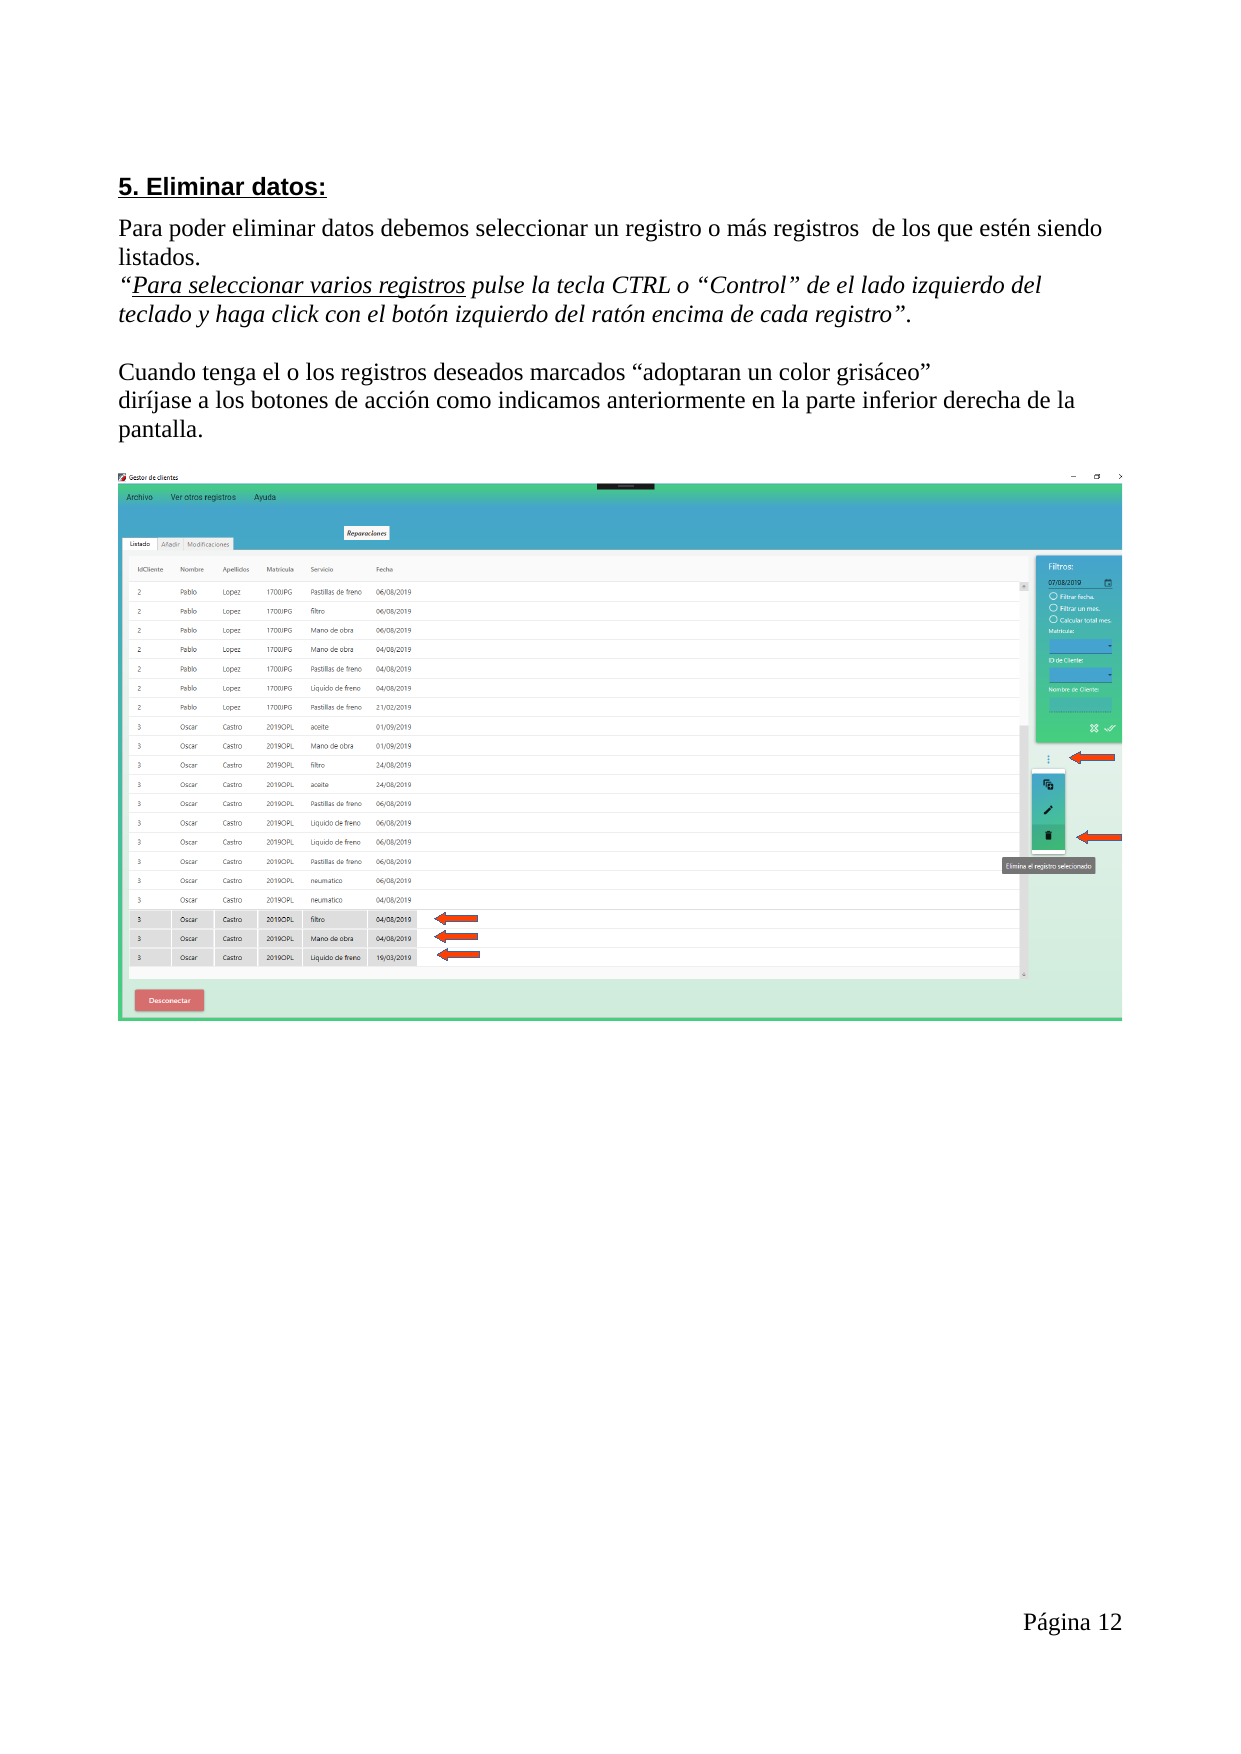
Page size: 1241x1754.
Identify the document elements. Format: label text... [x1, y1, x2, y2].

text “Para seleccionar varios registros pulse la tecla CTRL o “Control” de el lado izquierdo del teclado y haga click con el botón izquierdo del ratón encima de cada registro”. [118, 271, 1122, 328]
picture [118, 471, 1123, 1021]
subtitle 5. Eliminar datos: [118, 172, 1122, 201]
text Cuando tenga el o los registros deseados marcados “adoptaran un color grisáceo” [118, 357, 1122, 386]
text Para poder eliminar datos debemos seleccionar un registro o más registros de los que estén siendo listados. [118, 213, 1122, 271]
text diríjase a los botones de acción como indicamos anteriormente en la parte inferior derecha de la pantalla. [118, 386, 1122, 443]
